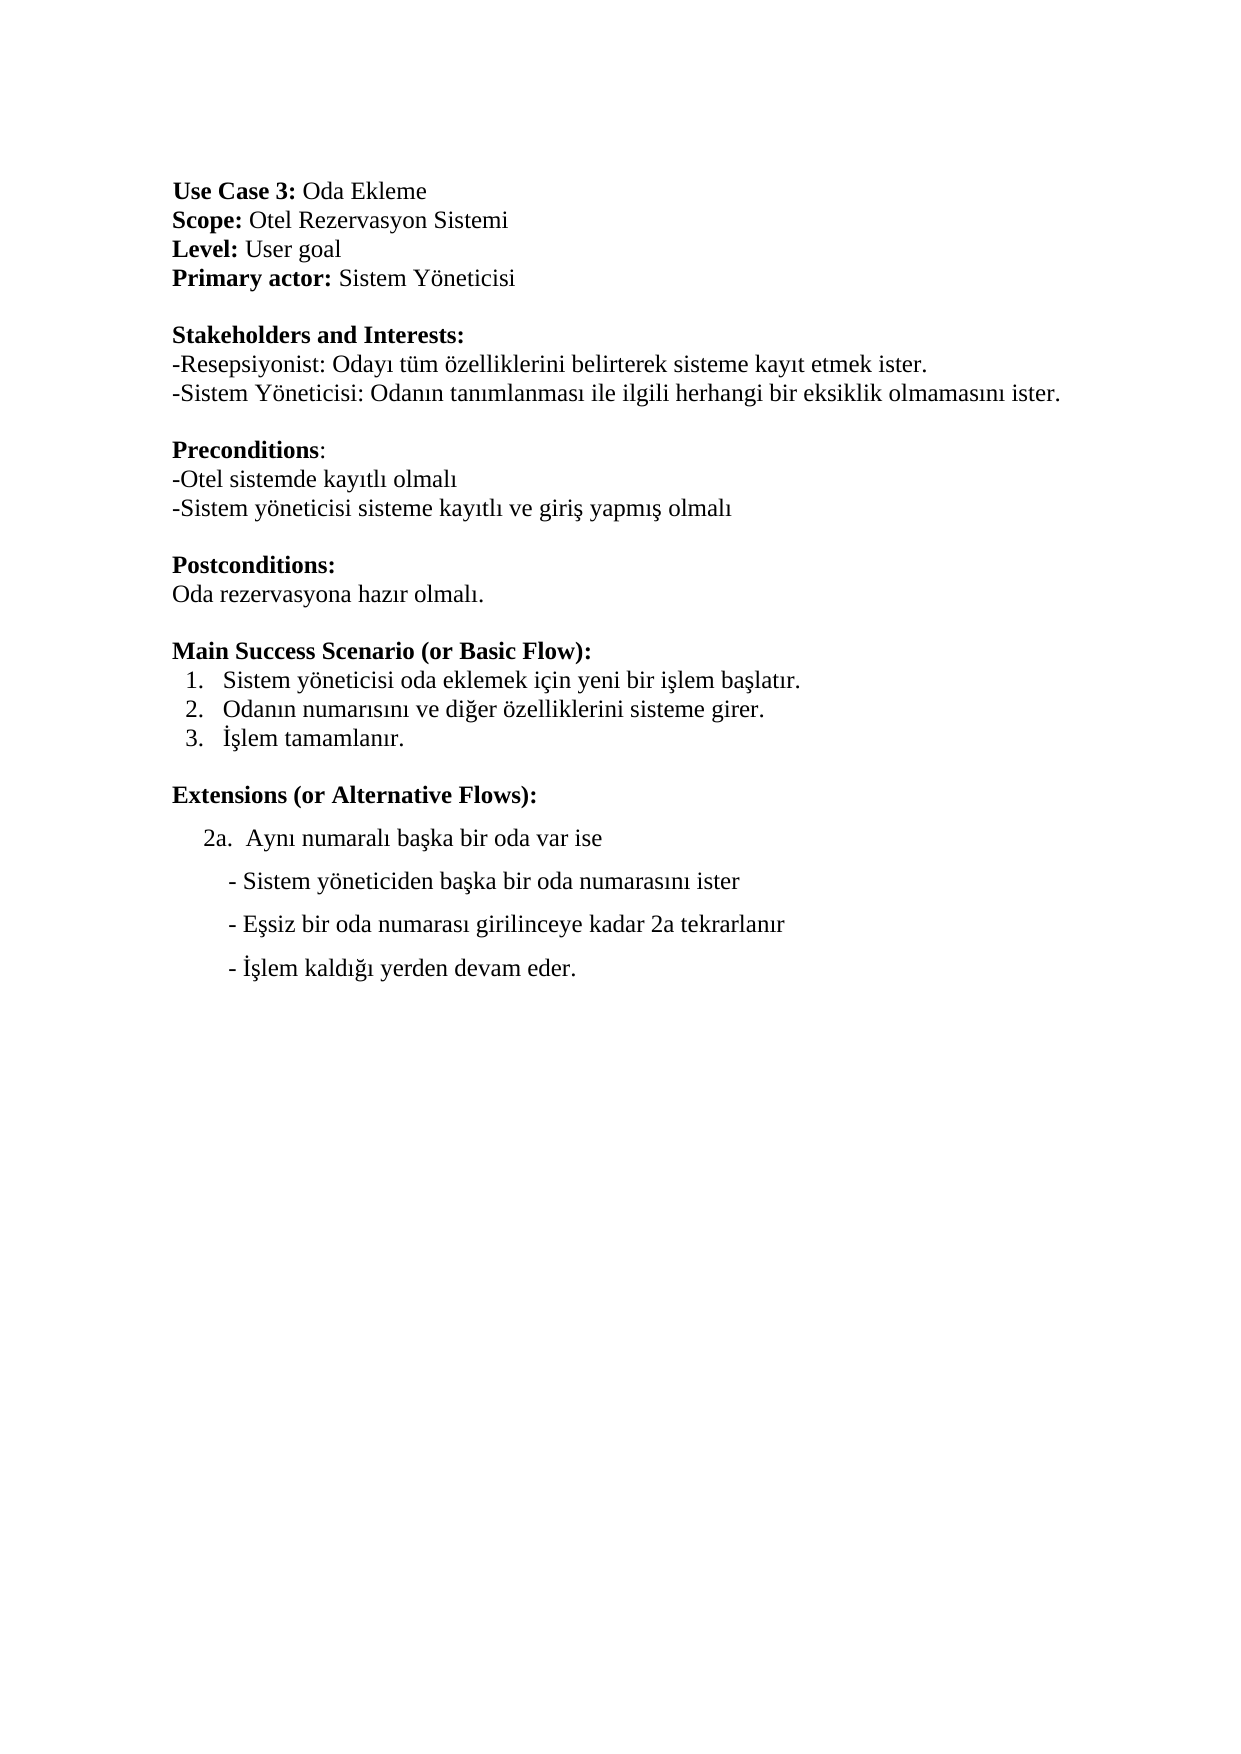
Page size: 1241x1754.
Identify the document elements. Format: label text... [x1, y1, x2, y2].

text Preconditions: [148, 435, 1093, 464]
list Odanın numarısını ve diğer özelliklerini sisteme girer. [185, 694, 1093, 723]
text Stakeholders and Interests: [148, 320, 1093, 349]
text - İşlem kaldığı yerden devam eder. [148, 953, 1093, 981]
text -Sistem Yöneticisi: Odanın tanımlanması ile ilgili herhangi bir eksiklik olmamasını ister. [148, 378, 1093, 406]
list İşlem tamamlanır. [185, 723, 1093, 751]
text -Otel sistemde kayıtlı olmalı [148, 464, 1093, 493]
text Postconditions: [148, 550, 1093, 579]
text -Resepsiyonist: Odayı tüm özelliklerini belirterek sisteme kayıt etmek ister. [148, 349, 1093, 378]
text - Eşsiz bir oda numarası girilinceye kadar 2a tekrarlanır [148, 909, 1093, 938]
text Primary actor: Sistem Yöneticisi [148, 263, 1093, 291]
text - Sistem yöneticiden başka bir oda numarasını ister [148, 866, 1093, 895]
text Main Success Scenario (or Basic Flow): [148, 636, 1093, 665]
text -Sistem yöneticisi sisteme kayıtlı ve giriş yapmış olmalı [148, 493, 1093, 521]
text 2a. Aynı numaralı başka bir oda var ise [148, 823, 1093, 852]
text Scope: Otel Rezervasyon Sistemi [148, 205, 1093, 234]
text Extensions (or Alternative Flows): [148, 780, 1093, 809]
text Level: User goal [148, 234, 1093, 263]
text Use Case 3: Oda Ekleme [148, 176, 1093, 205]
text Oda rezervasyona hazır olmalı. [148, 579, 1093, 608]
list Sistem yöneticisi oda eklemek için yeni bir işlem başlatır. [185, 665, 1093, 694]
